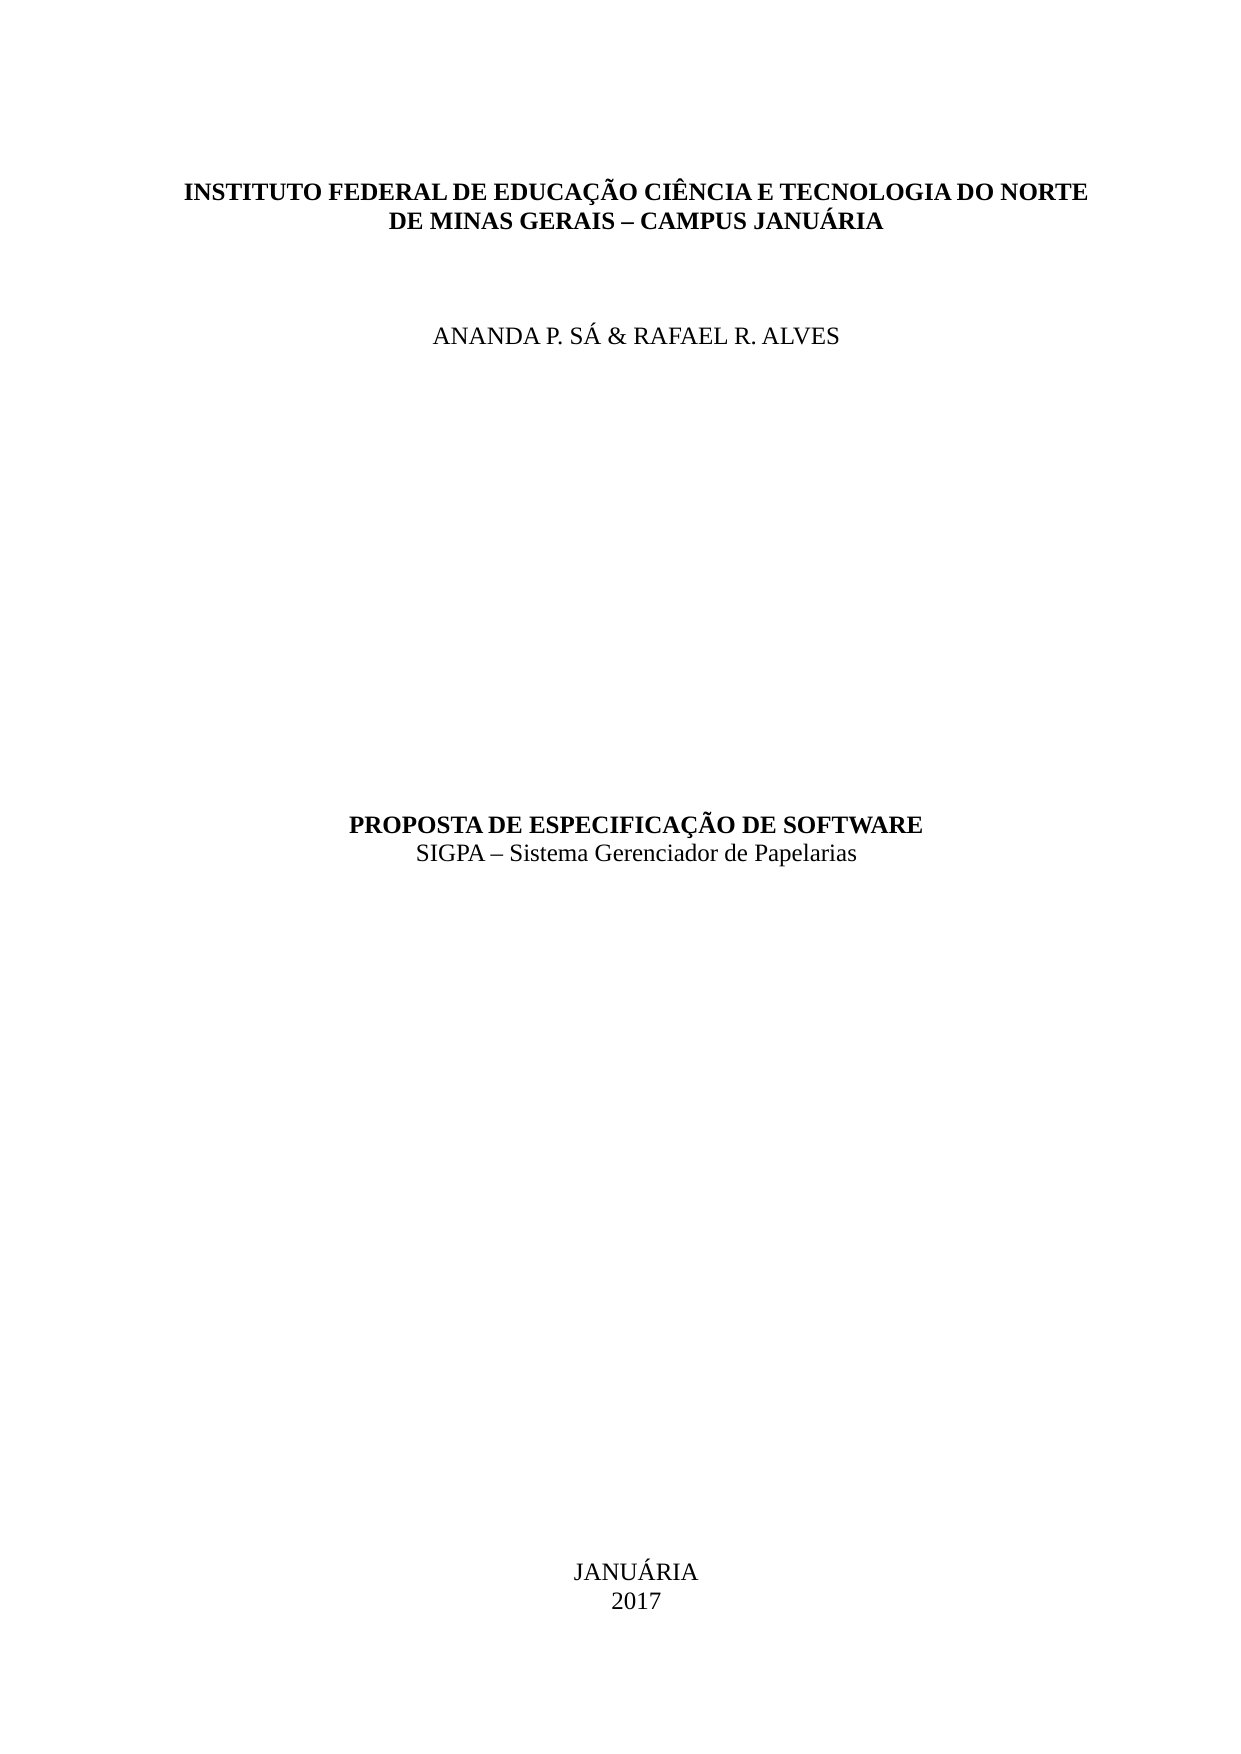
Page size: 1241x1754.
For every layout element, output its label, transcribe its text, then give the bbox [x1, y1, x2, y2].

text JANUÁRIA [180, 1557, 1092, 1586]
text 2017 [180, 1586, 1092, 1615]
text INSTITUTO FEDERAL DE EDUCAÇÃO CIÊNCIA E TECNOLOGIA DO NORTE DE MINAS GERAIS – CAMPUS JANUÁRIA [180, 177, 1092, 235]
text PROPOSTA DE ESPECIFICAÇÃO DE SOFTWARE [180, 810, 1092, 838]
text SIGPA – Sistema Gerenciador de Papelarias [180, 838, 1092, 867]
text ANANDA P. SÁ & RAFAEL R. ALVES [180, 321, 1092, 350]
